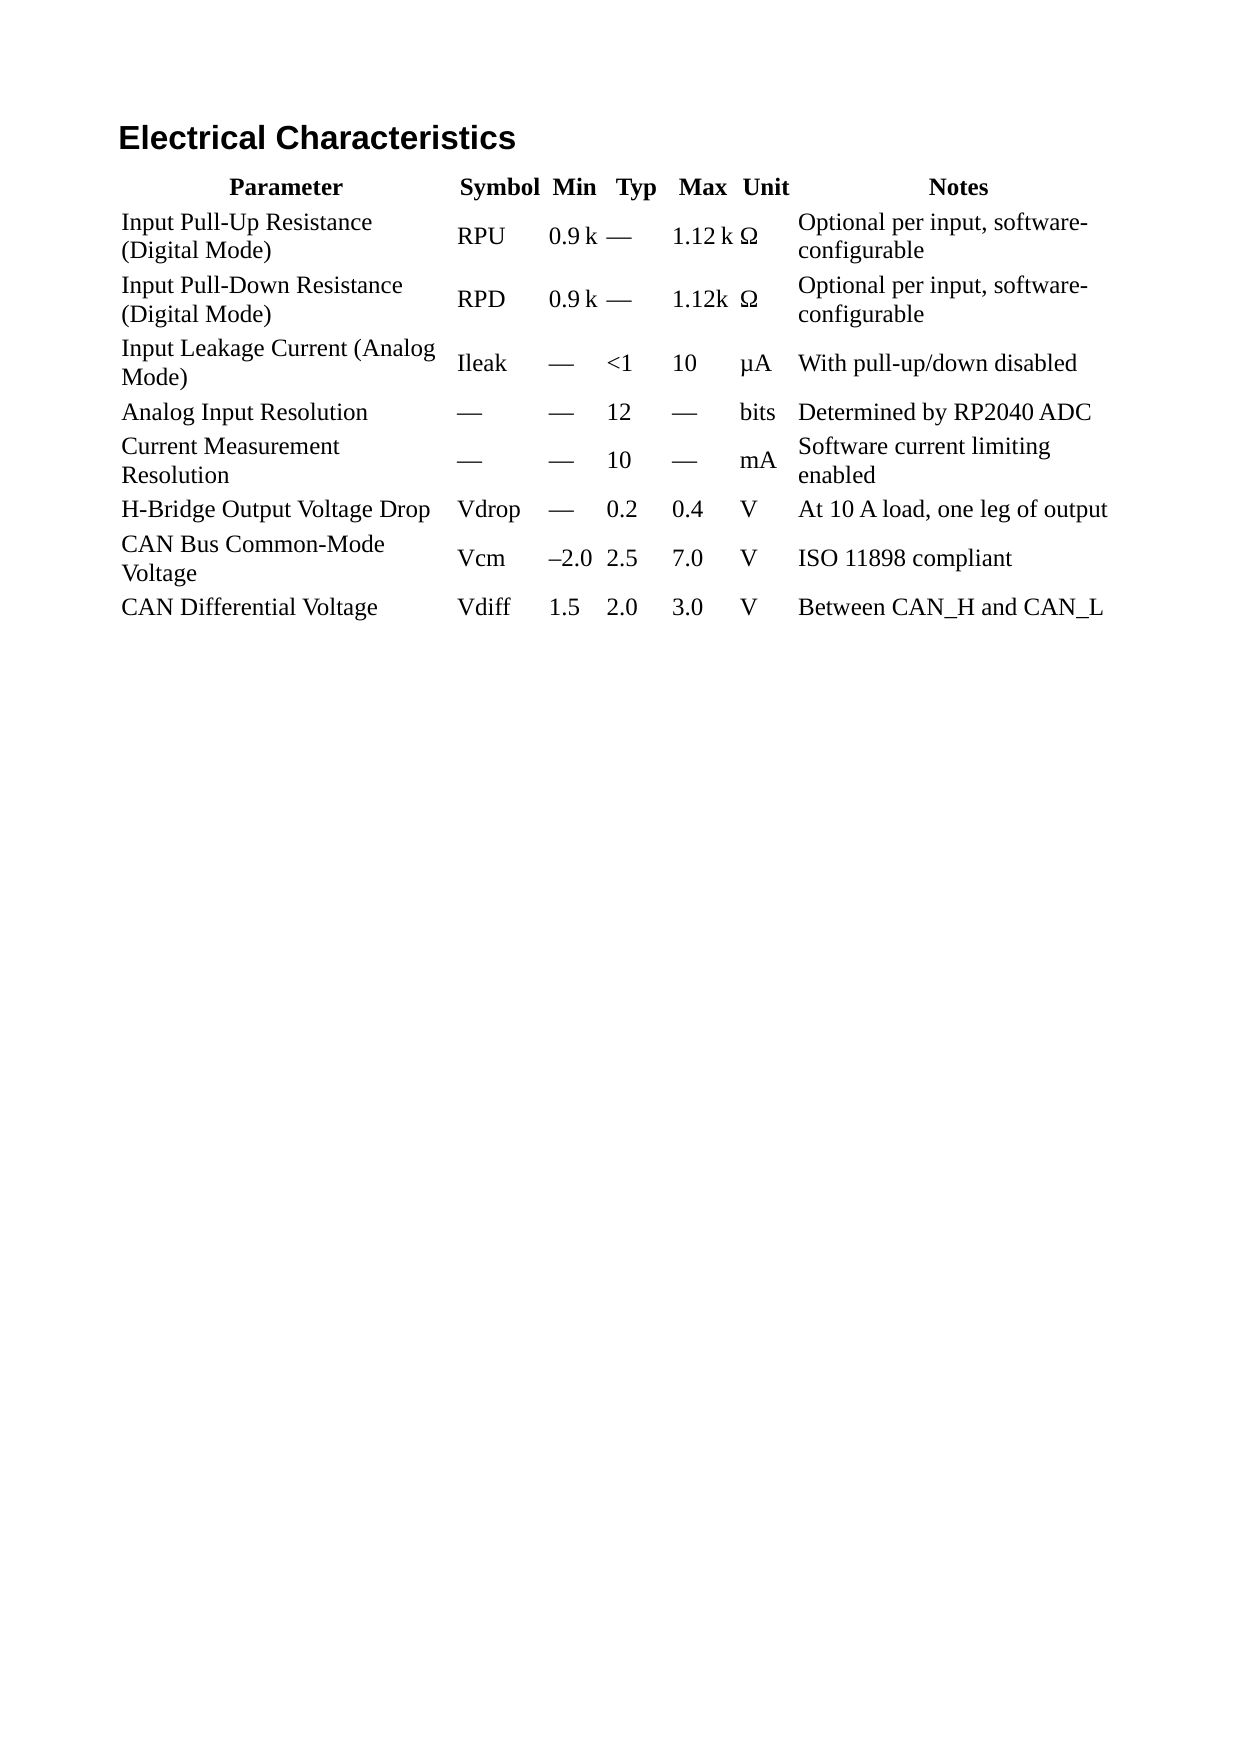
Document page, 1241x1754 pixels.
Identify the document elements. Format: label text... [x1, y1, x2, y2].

table_cell Ω [737, 267, 795, 330]
table_cell Optional per input, software-configurable [795, 267, 1122, 330]
table_cell — [669, 394, 737, 428]
table_cell ISO 11898 compliant [795, 526, 1122, 589]
table_cell 10 [669, 330, 737, 394]
table_cell — [604, 267, 669, 330]
table_cell — [454, 428, 546, 492]
table_cell µA [737, 330, 795, 394]
table_header Unit [737, 169, 795, 204]
table_cell — [546, 428, 603, 492]
table_cell 10 [604, 428, 669, 492]
table_cell At 10 A load, one leg of output [795, 492, 1122, 526]
table_cell 0.4 [669, 492, 737, 526]
table_cell 0.9 k [546, 267, 603, 330]
table_cell With pull-up/down disabled [795, 330, 1122, 394]
subtitle Electrical Characteristics [118, 118, 1122, 157]
table_cell 2.5 [604, 526, 669, 589]
table_cell 0.9 k [546, 204, 603, 267]
table_cell Input Leakage Current (Analog Mode) [118, 330, 454, 394]
table_cell Input Pull-Down Resistance (Digital Mode) [118, 267, 454, 330]
table_cell — [546, 394, 603, 428]
table_cell 0.2 [604, 492, 669, 526]
table_cell V [737, 526, 795, 589]
table_cell RPU [454, 204, 546, 267]
table_header Notes [795, 169, 1122, 204]
table_header Parameter [118, 169, 454, 204]
table_cell V [737, 492, 795, 526]
table_cell 1.12 k [669, 204, 737, 267]
table_cell — [546, 492, 603, 526]
table_cell Vcm [454, 526, 546, 589]
table_header Min [546, 169, 603, 204]
table_cell <1 [604, 330, 669, 394]
table_cell Vdiff [454, 590, 546, 624]
table_cell Software current limiting enabled [795, 428, 1122, 492]
table_cell — [604, 204, 669, 267]
table_cell Ω [737, 204, 795, 267]
table_cell Current Measurement Resolution [118, 428, 454, 492]
table_cell mA [737, 428, 795, 492]
table_cell H-Bridge Output Voltage Drop [118, 492, 454, 526]
table_cell –2.0 [546, 526, 603, 589]
table_cell 7.0 [669, 526, 737, 589]
table_cell CAN Differential Voltage [118, 590, 454, 624]
table_cell bits [737, 394, 795, 428]
table_cell 1.5 [546, 590, 603, 624]
table_cell Determined by RP2040 ADC [795, 394, 1122, 428]
table_cell 12 [604, 394, 669, 428]
table_cell CAN Bus Common-Mode Voltage [118, 526, 454, 589]
table_cell Analog Input Resolution [118, 394, 454, 428]
table_cell Between CAN_H and CAN_L [795, 590, 1122, 624]
table_cell — [546, 330, 603, 394]
table_cell — [454, 394, 546, 428]
table_cell 1.12k [669, 267, 737, 330]
table_cell 2.0 [604, 590, 669, 624]
table_cell Optional per input, software-configurable [795, 204, 1122, 267]
table_cell RPD [454, 267, 546, 330]
table_cell Ileak [454, 330, 546, 394]
table_header Typ [604, 169, 669, 204]
table_header Max [669, 169, 737, 204]
table_cell — [669, 428, 737, 492]
table_cell Input Pull-Up Resistance (Digital Mode) [118, 204, 454, 267]
table_cell V [737, 590, 795, 624]
table_cell Vdrop [454, 492, 546, 526]
table_header Symbol [454, 169, 546, 204]
table_cell 3.0 [669, 590, 737, 624]
